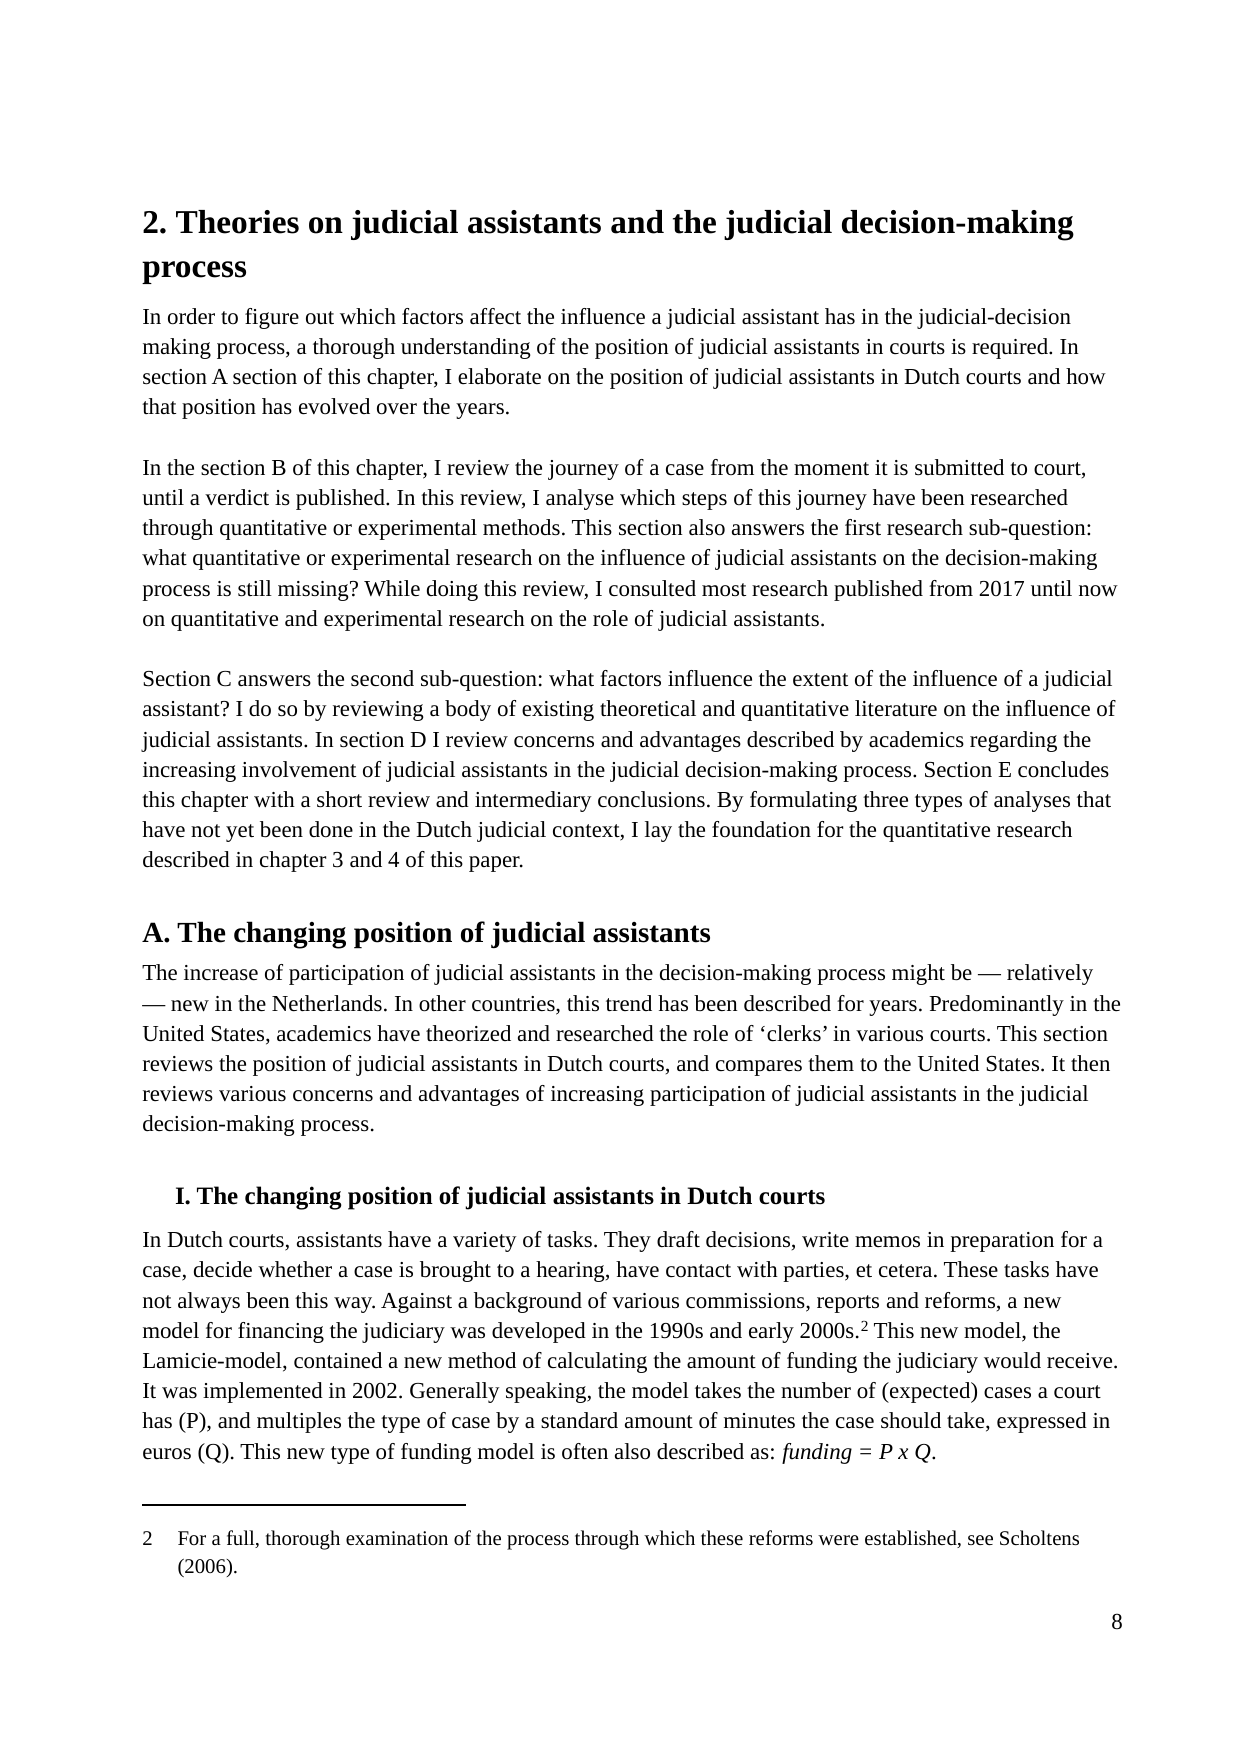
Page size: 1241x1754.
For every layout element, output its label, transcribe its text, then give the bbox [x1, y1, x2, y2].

subtitle 2. Theories on judicial assistants and the judicial decision-making process [142, 202, 1122, 284]
text Section C answers the second sub-question: what factors influence the extent of the influence of a judicial assistant? I do so by reviewing a body of existing theoretical and quantitative literature on the influence of judicial assistants. In section D I review concerns and advantages described by academics regarding the increasing involvement of judicial assistants in the judicial decision-making process. Section E concludes this chapter with a short review and intermediary conclusions. By formulating three types of analyses that have not yet been done in the Dutch judicial context, I lay the foundation for the quantitative research described in chapter 3 and 4 of this paper. [142, 665, 1122, 873]
text In order to figure out which factors affect the influence a judicial assistant has in the judicial-decision making process, a thorough understanding of the position of judicial assistants in courts is required. In section A section of this chapter, I elaborate on the position of judicial assistants in Dutch courts and how that position has evolved over the years. [142, 303, 1122, 420]
text The increase of participation of judicial assistants in the decision-making process might be — relatively — new in the Netherlands. In other countries, this trend has been described for years. Predominantly in the United States, academics have theorized and researched the role of ‘clerks’ in various courts. This section reviews the position of judicial assistants in Dutch courts, and compares them to the United States. It then reviews various concerns and advantages of increasing participation of judicial assistants in the judicial decision-making process. [142, 959, 1122, 1137]
text In the section B of this chapter, I review the journey of a case from the moment it is submitted to court, until a verdict is published. In this review, I analyse which steps of this journey have been researched through quantitative or experimental methods. This section also answers the first research sub-question: what quantitative or experimental research on the influence of judicial assistants on the decision-making process is still missing? While doing this review, I consulted most research published from 2017 until now on quantitative and experimental research on the role of judicial assistants. [142, 454, 1122, 631]
subtitle I. The changing position of judicial assistants in Dutch courts [175, 1181, 1122, 1210]
text In Dutch courts, assistants have a variety of tasks. They draft decisions, write memos in preparation for a case, decide whether a case is brought to a hearing, have contact with parties, et cetera. These tasks have not always been this way. Against a background of various commissions, reports and reforms, a new model for financing the judiciary was developed in the 1990s and early 2000s. This new model, the Lamicie-model, contained a new method of calculating the amount of funding the judiciary would receive. It was implemented in 2002. Generally speaking, the model takes the number of (expected) cases a court has (P), and multiples the type of case by a standard amount of minutes the case should take, expressed in euros (Q). This new type of funding model is often also described as: funding = P x Q. [142, 1226, 1122, 1464]
subtitle A. The changing position of judicial assistants [142, 915, 1122, 949]
text For a full, thorough examination of the process through which these reforms were established, see Scholtens (2006). [142, 1526, 1122, 1578]
